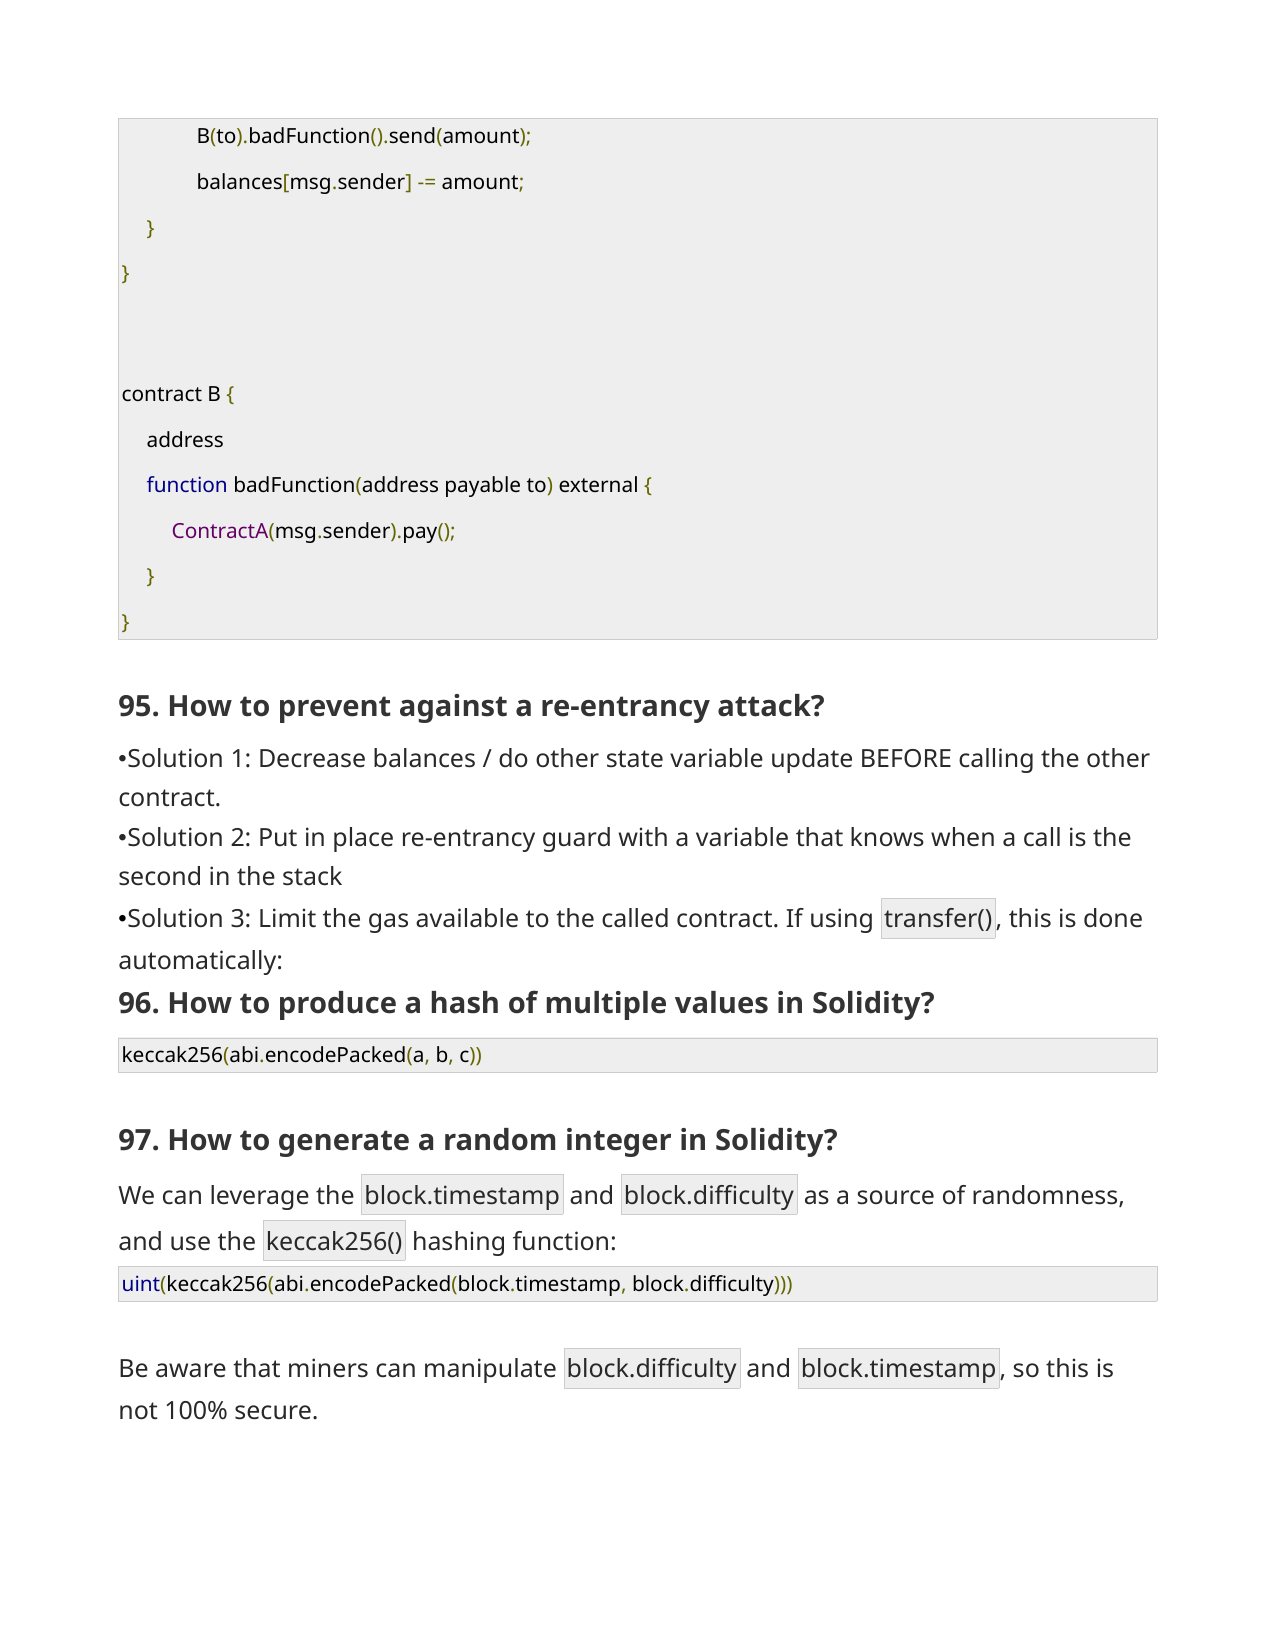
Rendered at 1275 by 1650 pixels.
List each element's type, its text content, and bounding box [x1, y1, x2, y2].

subtitle 97. How to generate a random integer in Solidity? [118, 1119, 1157, 1158]
text keccak256(abi.encodePacked(a, b, c)) [119, 1039, 1157, 1072]
text } [119, 558, 1157, 590]
text ContractA(msg.sender).pay(); [119, 513, 1157, 544]
text Be aware that miners can manipulate block.difficulty and block.timestamp, so this is not 100% secure. [118, 1348, 1157, 1427]
text We can leverage the block.timestamp and block.difficulty as a source of randomness, and use the keccak256() hashing function: [118, 1174, 1157, 1260]
text balances[msg.sender] -= amount; [119, 164, 1157, 196]
text B(to).badFunction().send(amount); [119, 119, 1157, 150]
list Solution 3: Limit the gas available to the called contract. If using transfer(), this is done automatically: [118, 897, 1157, 977]
text } [119, 255, 1157, 287]
subtitle 96. How to produce a hash of multiple values in Solidity? [118, 982, 1157, 1022]
text } [119, 209, 1157, 241]
list Solution 1: Decrease balances / do other state variable update BEFORE calling the other contract. [118, 741, 1157, 814]
subtitle 95. How to prevent against a re-entrancy attack? [118, 685, 1157, 725]
list Solution 2: Put in place re-entrancy guard with a variable that knows when a call is the second in the stack [118, 819, 1157, 892]
text address [119, 421, 1157, 453]
text } [119, 604, 1157, 639]
text contract B { [119, 376, 1157, 408]
text function badFunction(address payable to) external { [119, 467, 1157, 499]
text uint(keccak256(abi.encodePacked(block.timestamp, block.difficulty))) [119, 1267, 1157, 1301]
